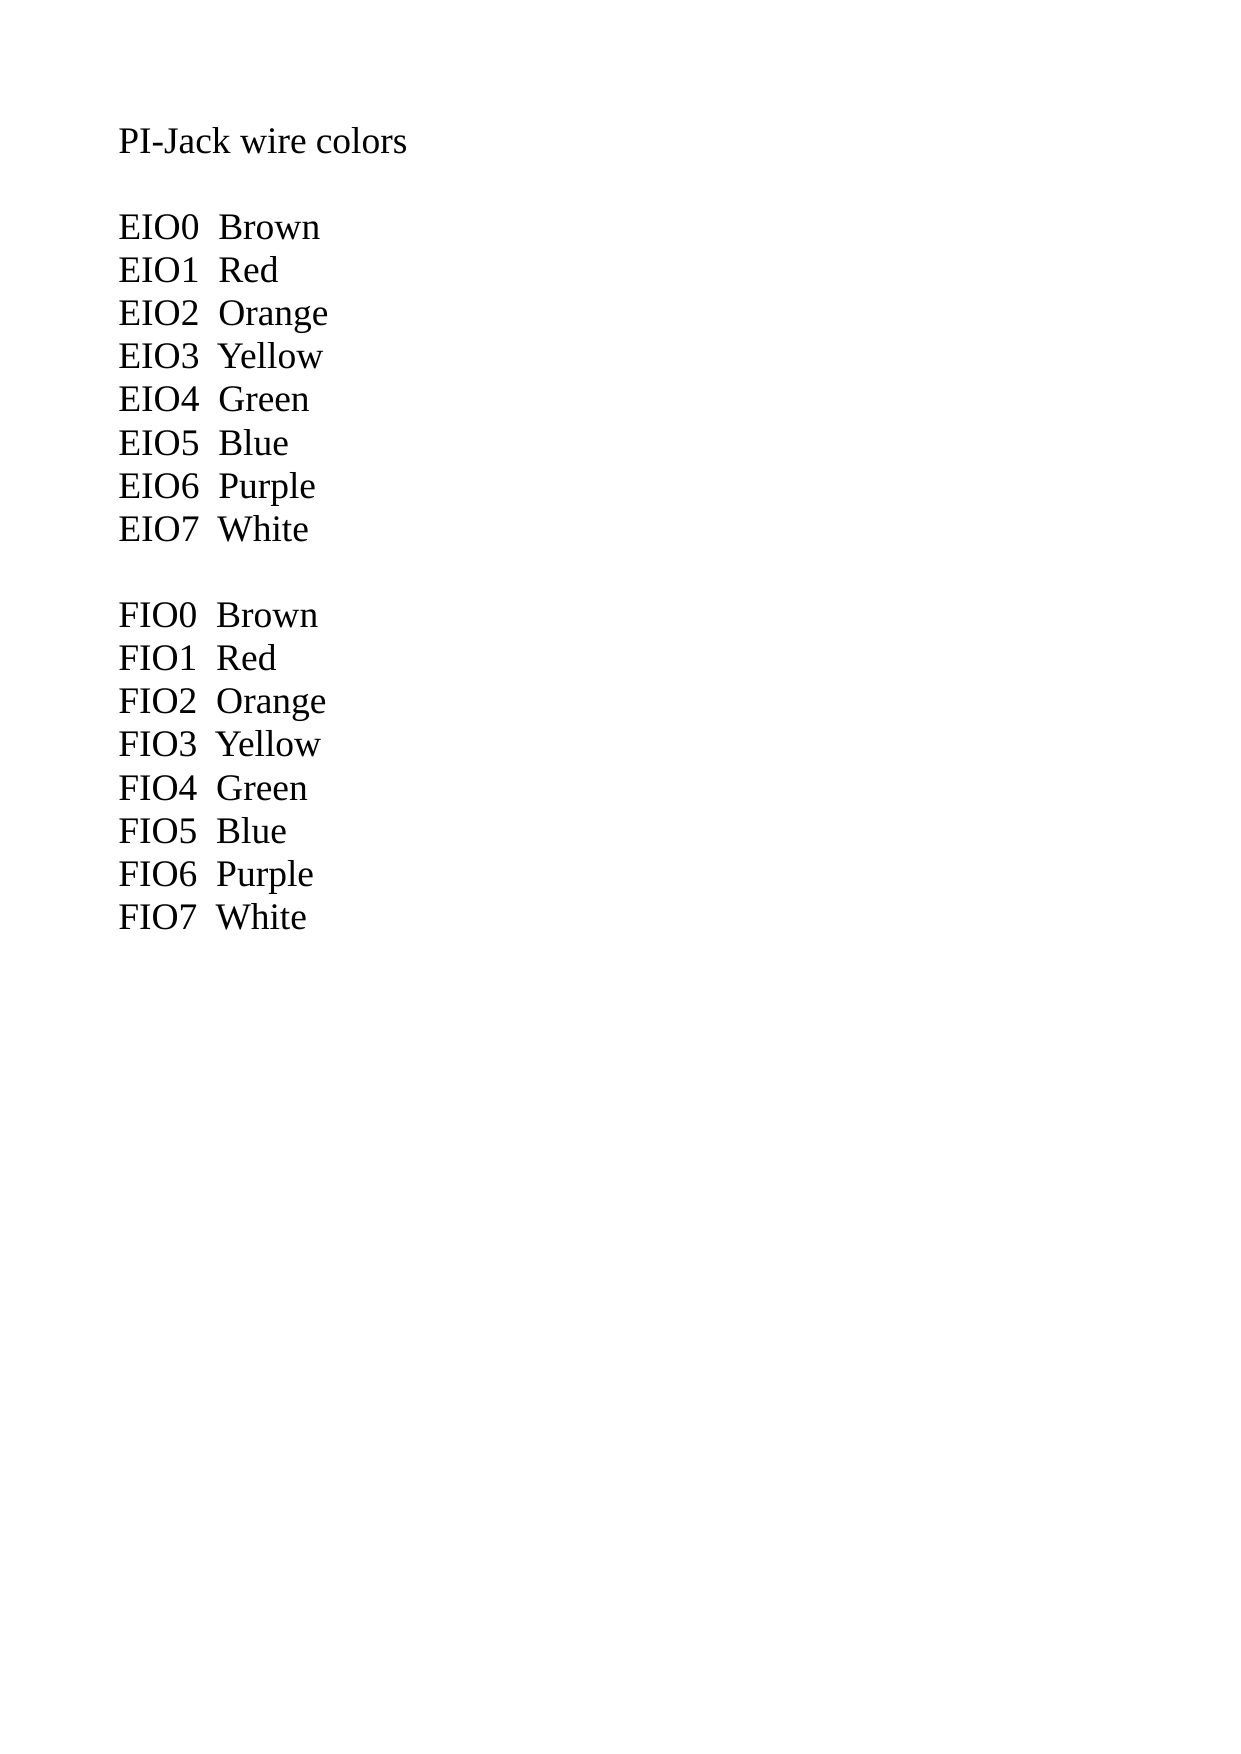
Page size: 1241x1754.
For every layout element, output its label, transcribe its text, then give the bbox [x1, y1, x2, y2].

text EIO1 Red [118, 247, 1122, 291]
text EIO6 Purple [118, 463, 1122, 506]
text EIO2 Orange [118, 291, 1122, 334]
text FIO1 Red [118, 636, 1122, 679]
text FIO4 Green [118, 765, 1122, 808]
text FIO5 Blue [118, 808, 1122, 851]
text FIO3 Yellow [118, 722, 1122, 765]
text EIO0 Brown [118, 204, 1122, 247]
text FIO6 Purple [118, 851, 1122, 894]
text FIO0 Brown [118, 592, 1122, 636]
text PI-Jack wire colors [118, 118, 1122, 161]
text EIO4 Green [118, 377, 1122, 420]
text FIO7 White [118, 894, 1122, 937]
text EIO7 White [118, 506, 1122, 549]
text FIO2 Orange [118, 679, 1122, 722]
text EIO3 Yellow [118, 334, 1122, 377]
text EIO5 Blue [118, 420, 1122, 463]
